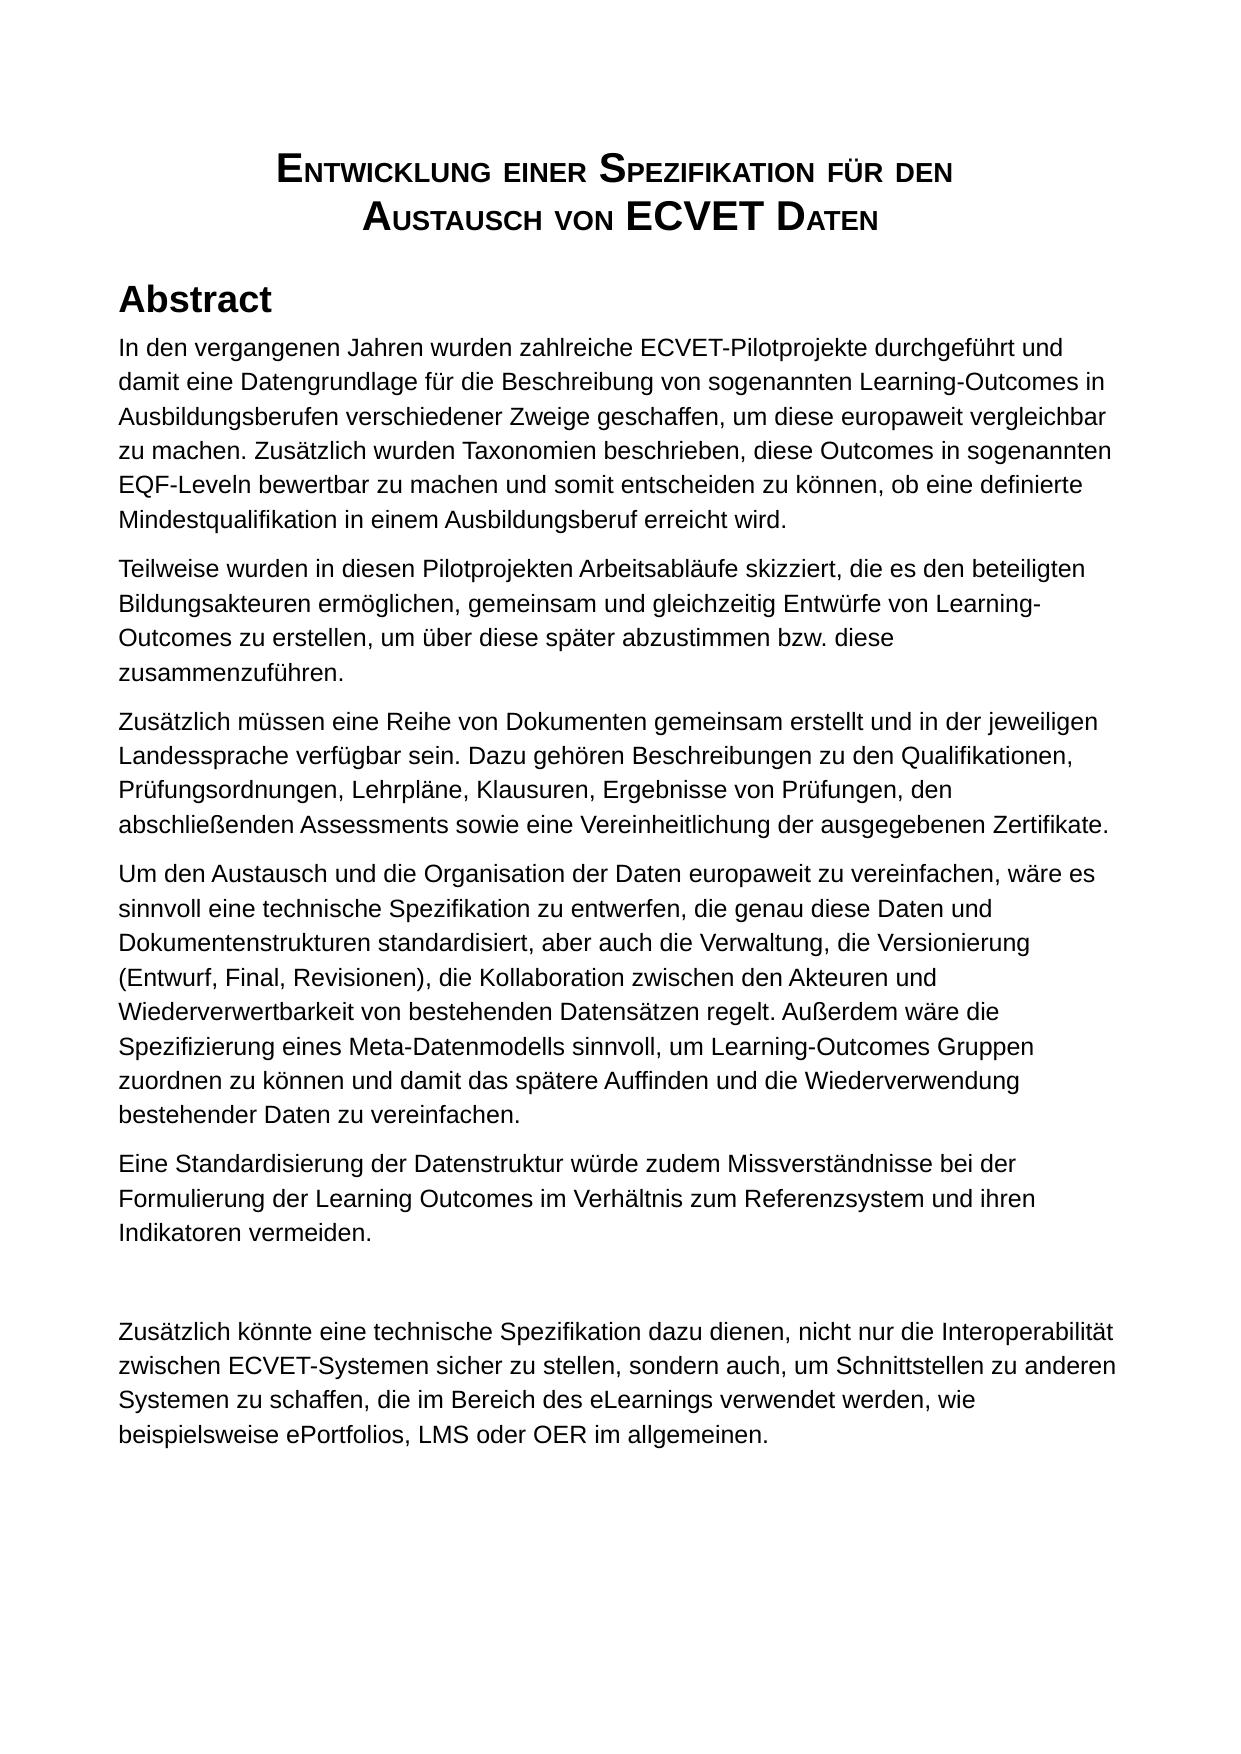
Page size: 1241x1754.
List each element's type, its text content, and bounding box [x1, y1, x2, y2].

subtitle Abstract [118, 276, 1122, 320]
text Um den Austausch und die Organisation der Daten europaweit zu vereinfachen, wäre es sinnvoll eine technische Spezifikation zu entwerfen, die genau diese Daten und Dokumentenstrukturen standardisiert, aber auch die Verwaltung, die Versionierung (Entwurf, Final, Revisionen), die Kollaboration zwischen den Akteuren und Wiederverwertbarkeit von bestehenden Datensätzen regelt. Außerdem wäre die Spezifizierung eines Meta-Datenmodells sinnvoll, um Learning-Outcomes Gruppen zuordnen zu können und damit das spätere Auffinden und die Wiederverwendung bestehender Daten zu vereinfachen. [118, 859, 1122, 1129]
text Teilweise wurden in diesen Pilotprojekten Arbeitsabläufe skizziert, die es den beteiligten Bildungsakteuren ermöglichen, gemeinsam und gleichzeitig Entwürfe von Learning-Outcomes zu erstellen, um über diese später abzustimmen bzw. diese zusammenzuführen. [118, 554, 1122, 686]
title Entwicklung einer Spezifikation für den Austausch von ECVET Daten [118, 143, 1122, 239]
text In den vergangenen Jahren wurden zahlreiche ECVET-Pilotprojekte durchgeführt und damit eine Datengrundlage für die Beschreibung von sogenannten Learning-Outcomes in Ausbildungsberufen verschiedener Zweige geschaffen, um diese europaweit vergleichbar zu machen. Zusätzlich wurden Taxonomien beschrieben, diese Outcomes in sogenannten EQF-Leveln bewertbar zu machen und somit entscheiden zu können, ob eine definierte Mindestqualifikation in einem Ausbildungsberuf erreicht wird. [118, 333, 1122, 534]
text Zusätzlich müssen eine Reihe von Dokumenten gemeinsam erstellt und in der jeweiligen Landessprache verfügbar sein. Dazu gehören Beschreibungen zu den Qualifikationen, Prüfungsordnungen, Lehrpläne, Klausuren, Ergebnisse von Prüfungen, den abschließenden Assessments sowie eine Vereinheitlichung der ausgegebenen Zertifikate. [118, 707, 1122, 839]
text Eine Standardisierung der Datenstruktur würde zudem Missverständnisse bei der Formulierung der Learning Outcomes im Verhältnis zum Referenzsystem und ihren Indikatoren vermeiden. [118, 1149, 1122, 1247]
text Zusätzlich könnte eine technische Spezifikation dazu dienen, nicht nur die Interoperabilität zwischen ECVET-Systemen sicher zu stellen, sondern auch, um Schnittstellen zu anderen Systemen zu schaffen, die im Bereich des eLearnings verwendet werden, wie beispielsweise ePortfolios, LMS oder OER im allgemeinen. [118, 1317, 1122, 1449]
